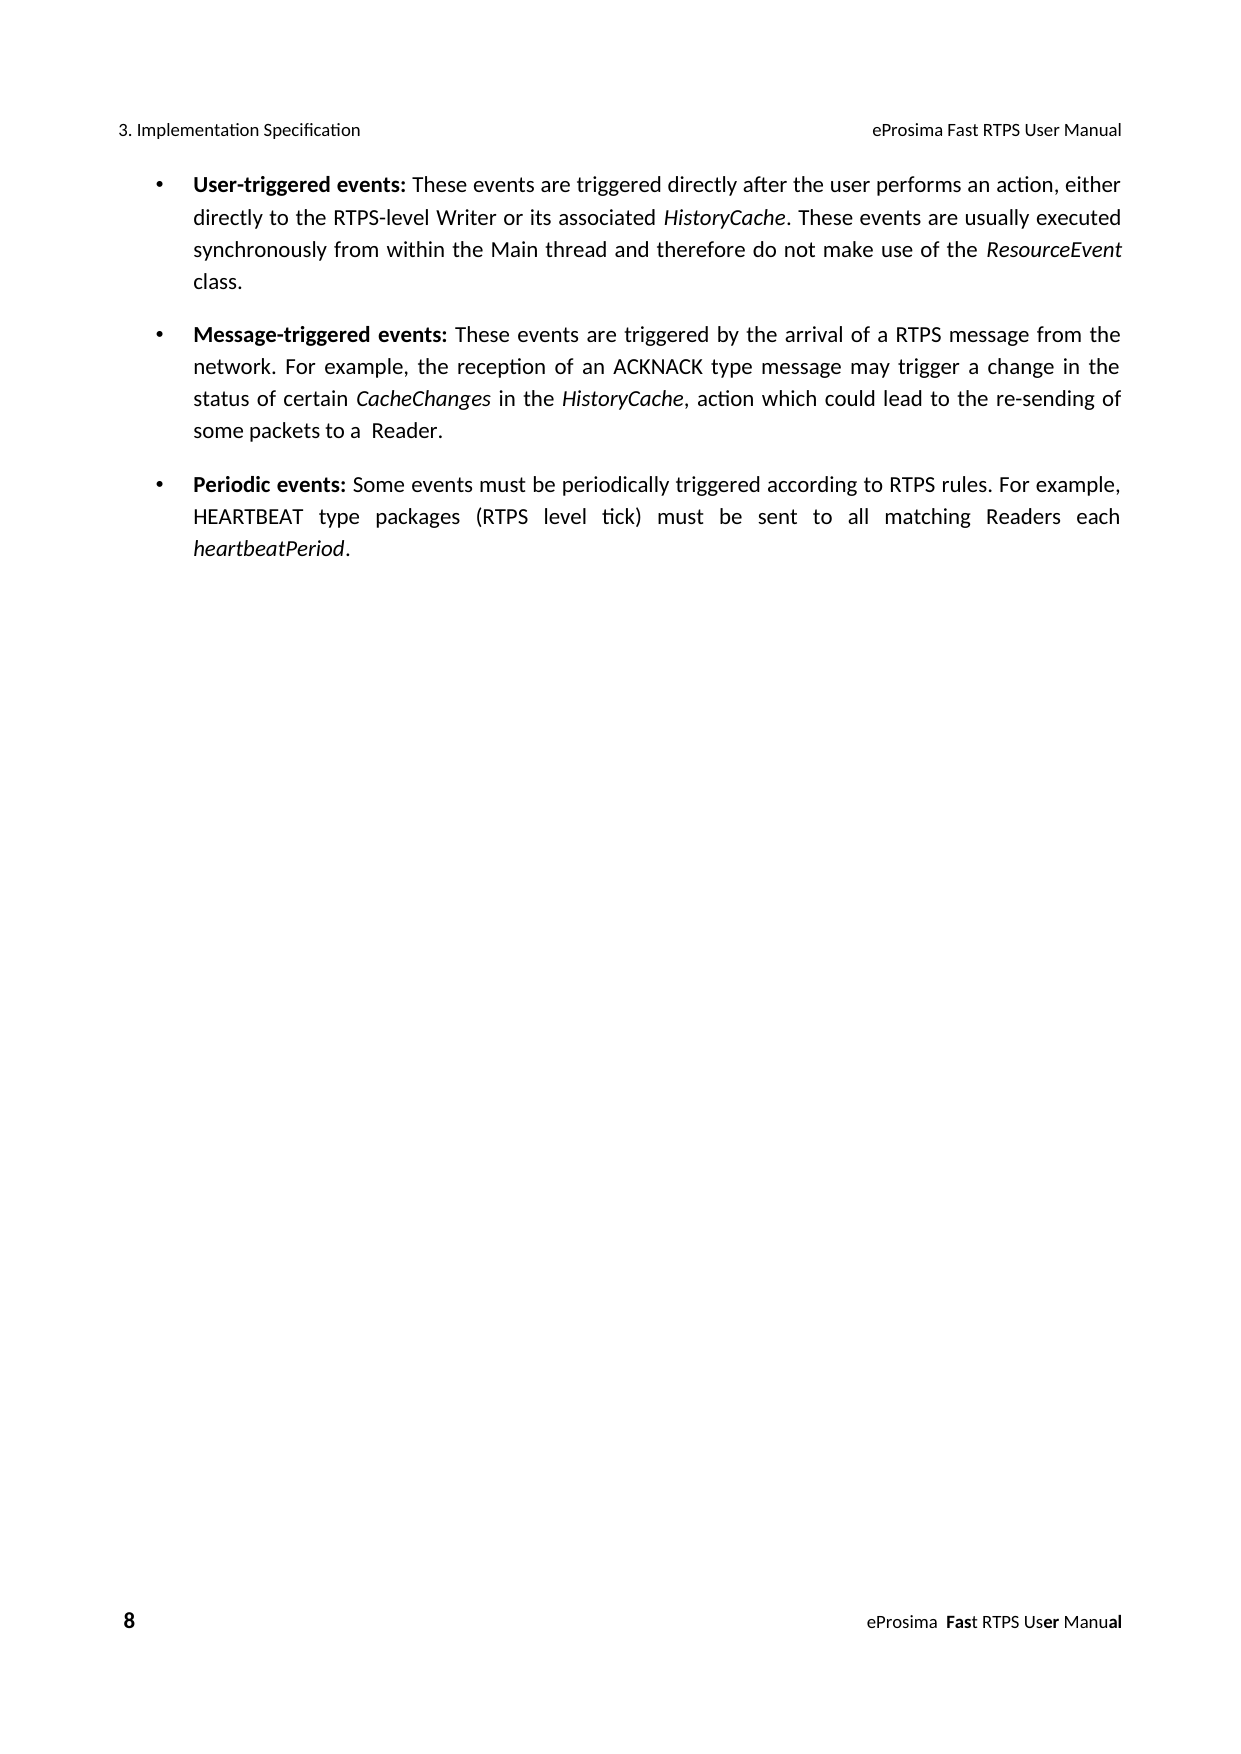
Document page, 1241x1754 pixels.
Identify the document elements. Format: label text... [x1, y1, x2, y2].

list Periodic events: Some events must be periodically triggered according to RTPS rules. For example, HEARTBEAT type packages (RTPS level tick) must be sent to all matching Readers each heartbeatPeriod. [156, 470, 1122, 562]
list Message-triggered events: These events are triggered by the arrival of a RTPS message from the network. For example, the reception of an ACKNACK type message may trigger a change in the status of certain CacheChanges in the HistoryCache, action which could lead to the re-sending of some packets to a Reader. [156, 320, 1122, 445]
list User-triggered events: These events are triggered directly after the user performs an action, either directly to the RTPS-level Writer or its associated HistoryCache. These events are usually executed synchronously from within the Main thread and therefore do not make use of the ResourceEvent class. [156, 171, 1122, 295]
